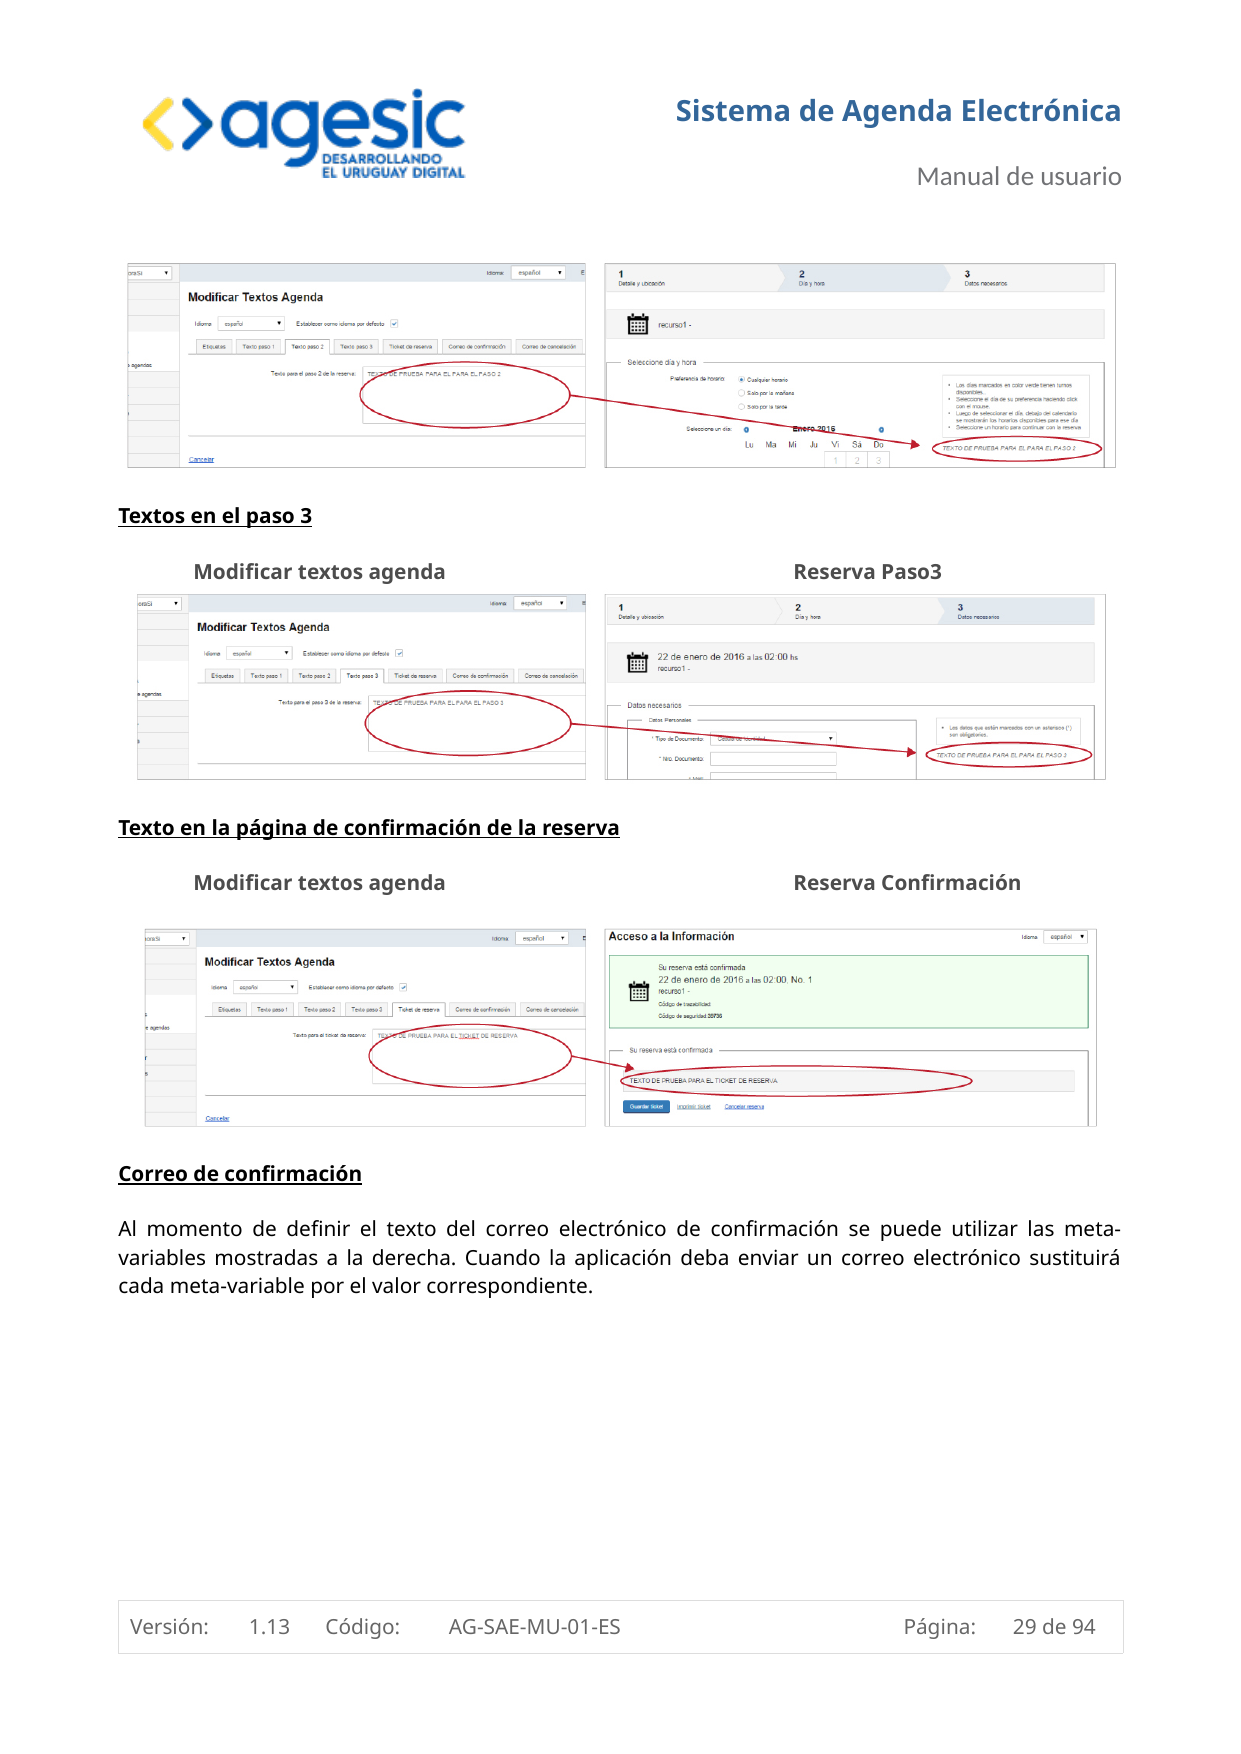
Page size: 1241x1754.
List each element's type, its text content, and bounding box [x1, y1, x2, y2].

picture [142, 88, 466, 178]
list Modificar textos agenda Reserva Paso3 [156, 557, 1122, 585]
picture [128, 588, 1113, 784]
text Textos en el paso 3 [118, 472, 1122, 530]
list Modificar textos agenda Reserva Confirmación [156, 868, 1122, 897]
picture [118, 258, 1123, 472]
text Correo de confirmación [118, 924, 1122, 1188]
text Al momento de definir el texto del correo electrónico de confirmación se puede utilizar las meta-variables mostradas a la derecha. Cuando la aplicación deba enviar un correo electrónico sustituirá cada meta-variable por el valor correspondiente. [118, 1214, 1122, 1300]
picture [136, 923, 1104, 1130]
text Texto en la página de confirmación de la reserva [118, 612, 1122, 841]
